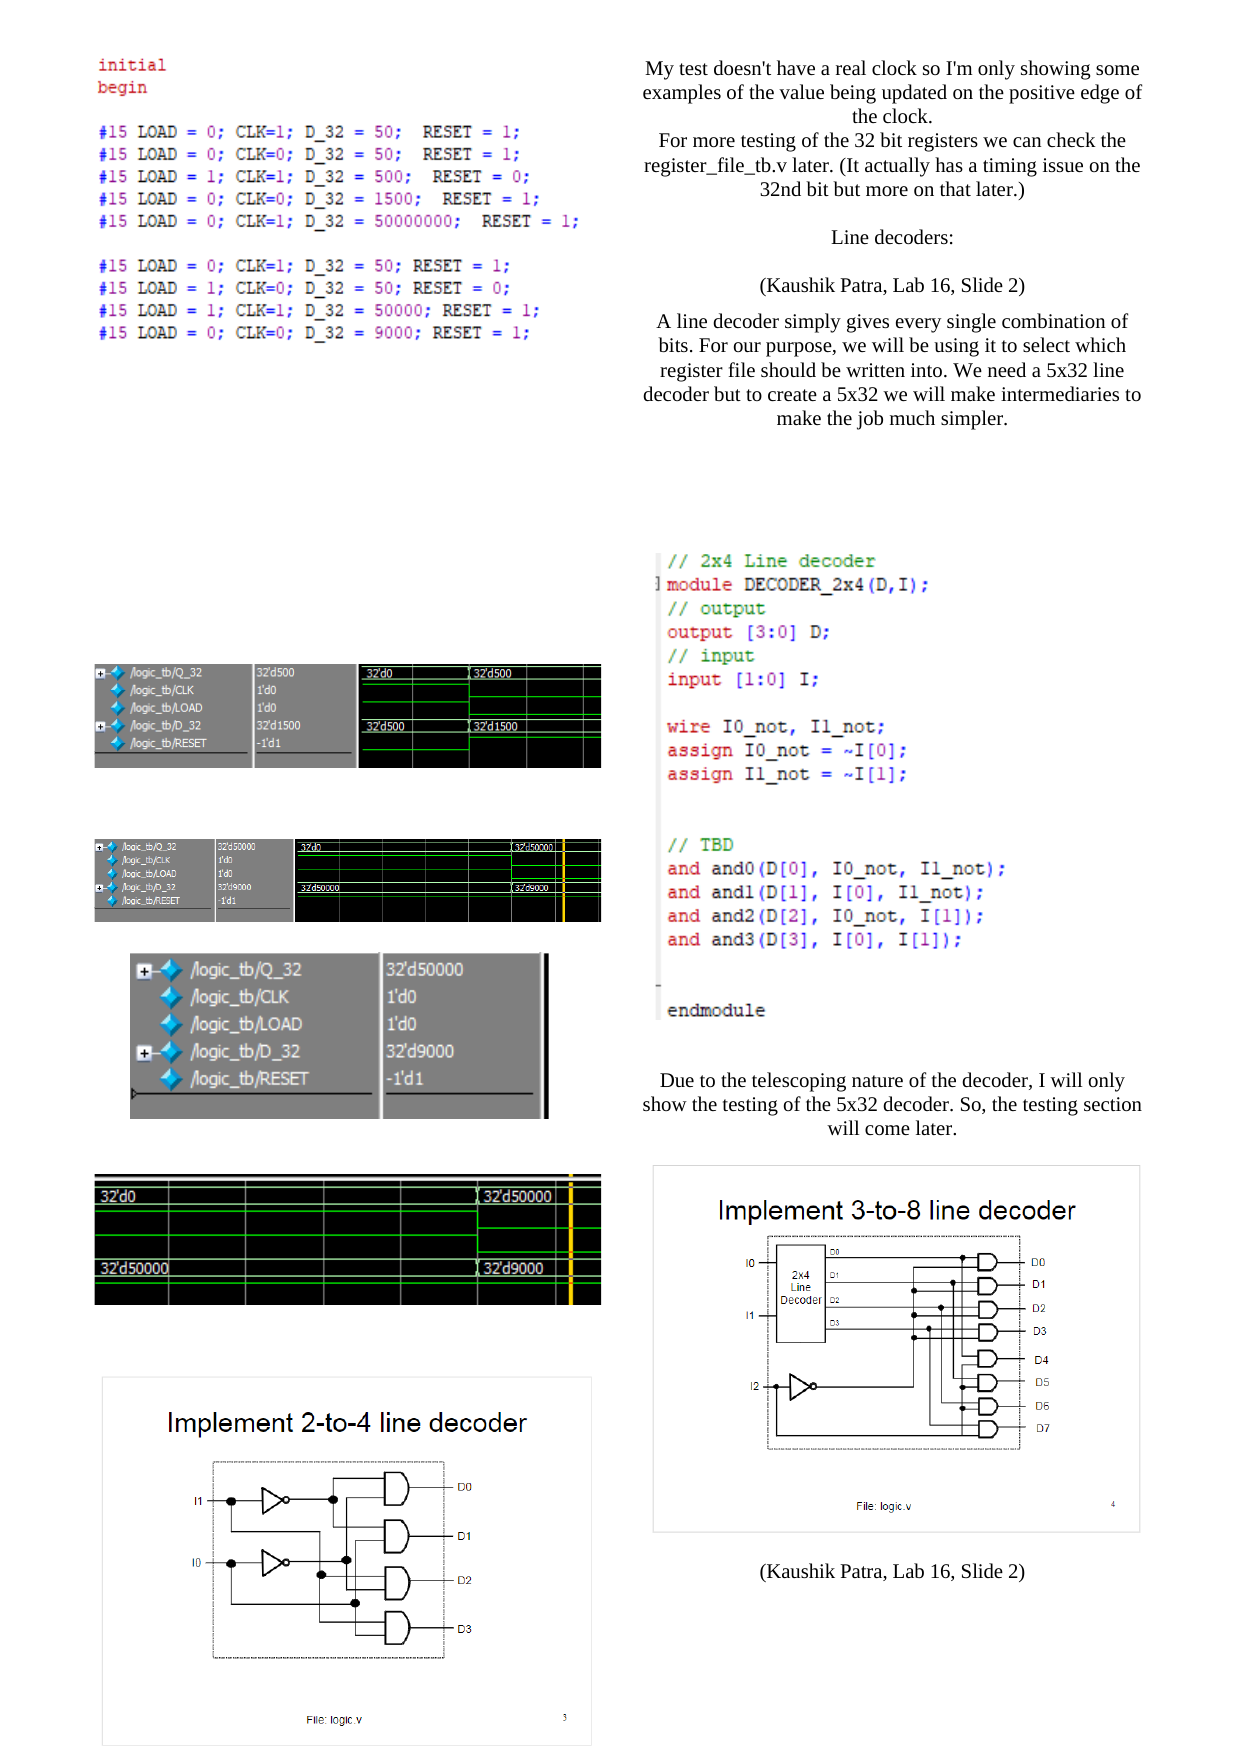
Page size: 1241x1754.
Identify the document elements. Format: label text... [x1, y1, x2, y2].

text (Kaushik Patra, Lab 16, Slide 2) [639, 1559, 1146, 1583]
text A line decoder simply gives every single combination of bits. For our purpose, we will be using it to select which register file should be written into. We need a 5x32 line decoder but to create a 5x32 we will make intermediaries to make the job much simpler. [639, 309, 1146, 430]
text Line decoders: [639, 225, 1146, 249]
text (Kaushik Patra, Lab 16, Slide 2) [639, 273, 1146, 297]
text Due to the telescoping nature of the decoder, I will only show the testing of the 5x32 decoder. So, the testing section will come later. [639, 1068, 1146, 1140]
text My test doesn't have a real clock so I'm only showing some examples of the value being updated on the positive edge of the clock. [639, 56, 1146, 128]
text For more testing of the 32 bit registers we can check the register_file_tb.v later. (It actually has a timing issue on the 32nd bit but more on that later.) [639, 128, 1146, 201]
